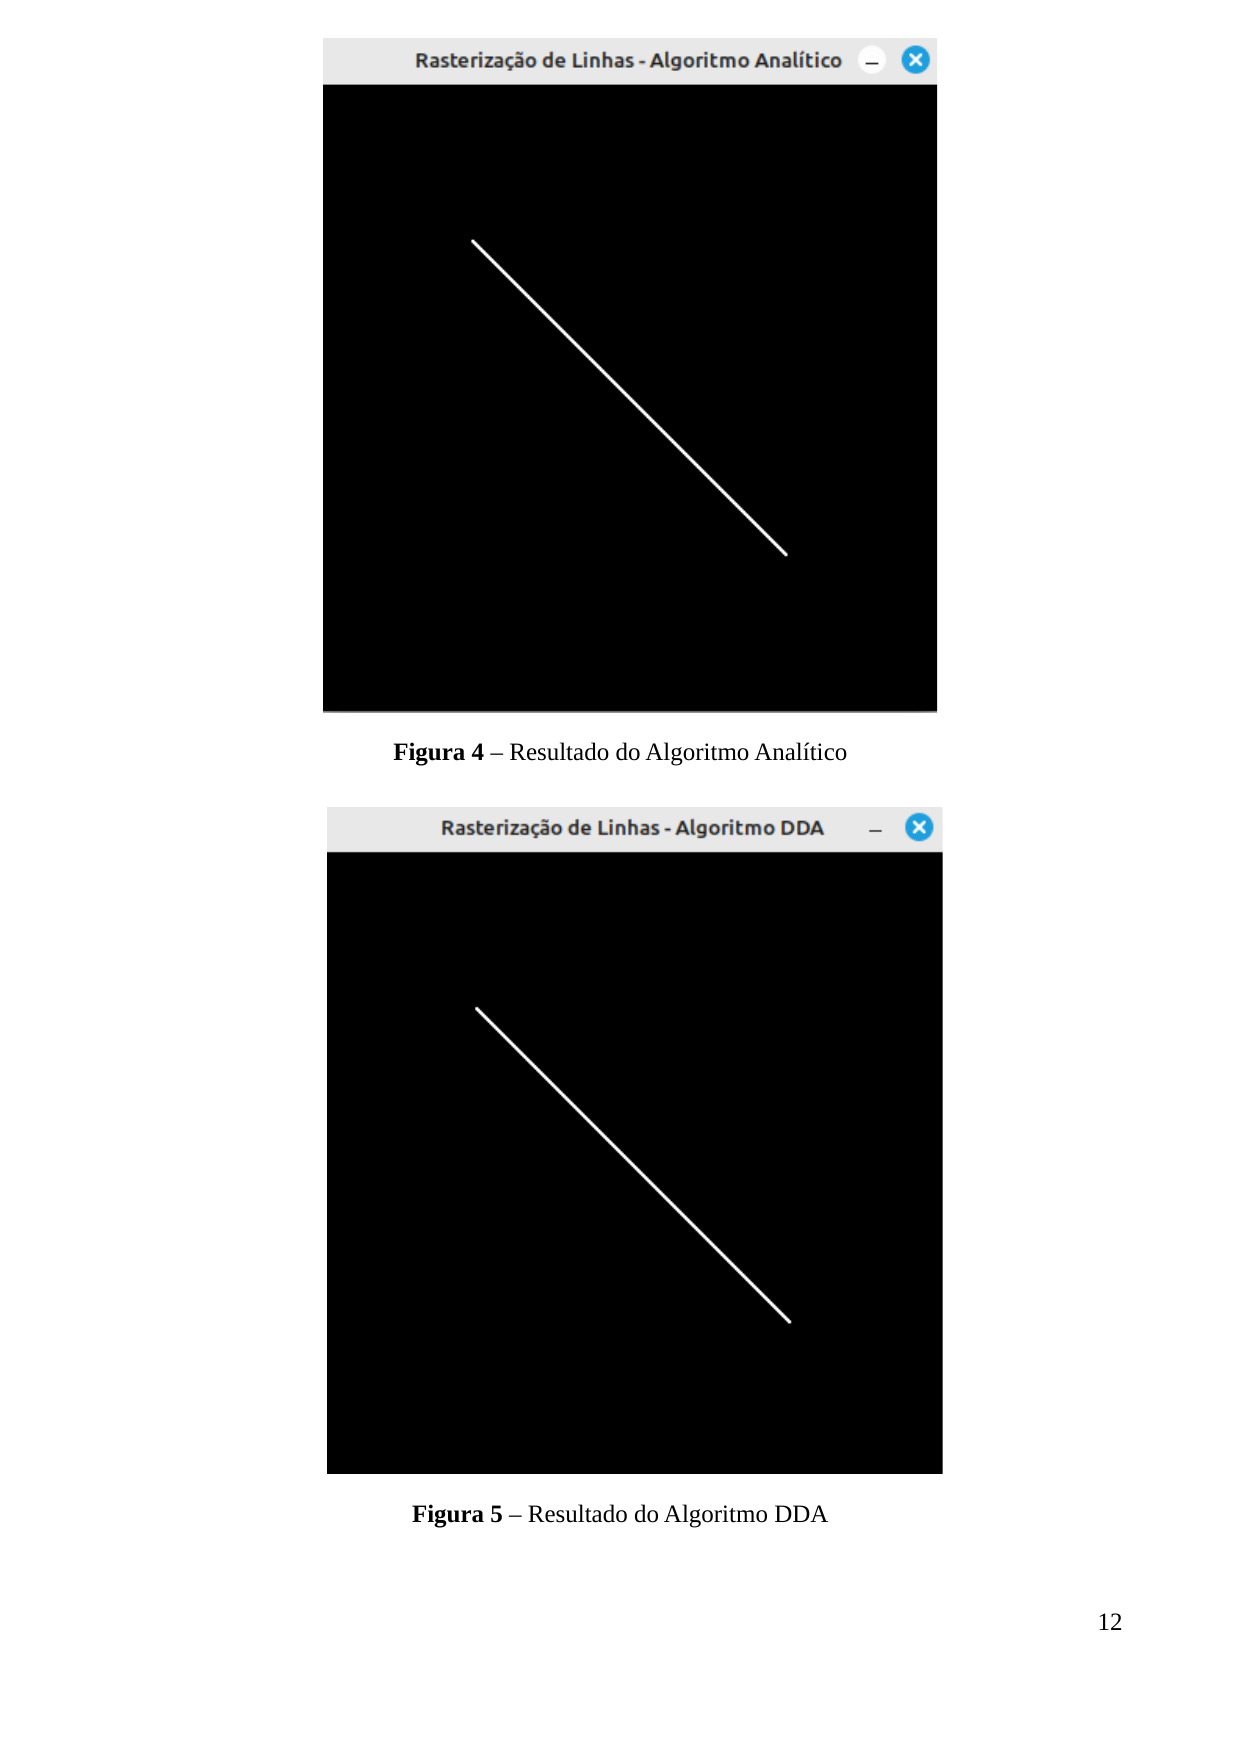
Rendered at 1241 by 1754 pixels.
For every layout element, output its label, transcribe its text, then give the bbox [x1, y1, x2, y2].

picture [327, 807, 943, 1474]
picture [323, 38, 938, 713]
text Figura 5 – Resultado do Algoritmo DDA [118, 1499, 1122, 1527]
text Figura 4 – Resultado do Algoritmo Analítico [118, 737, 1122, 766]
